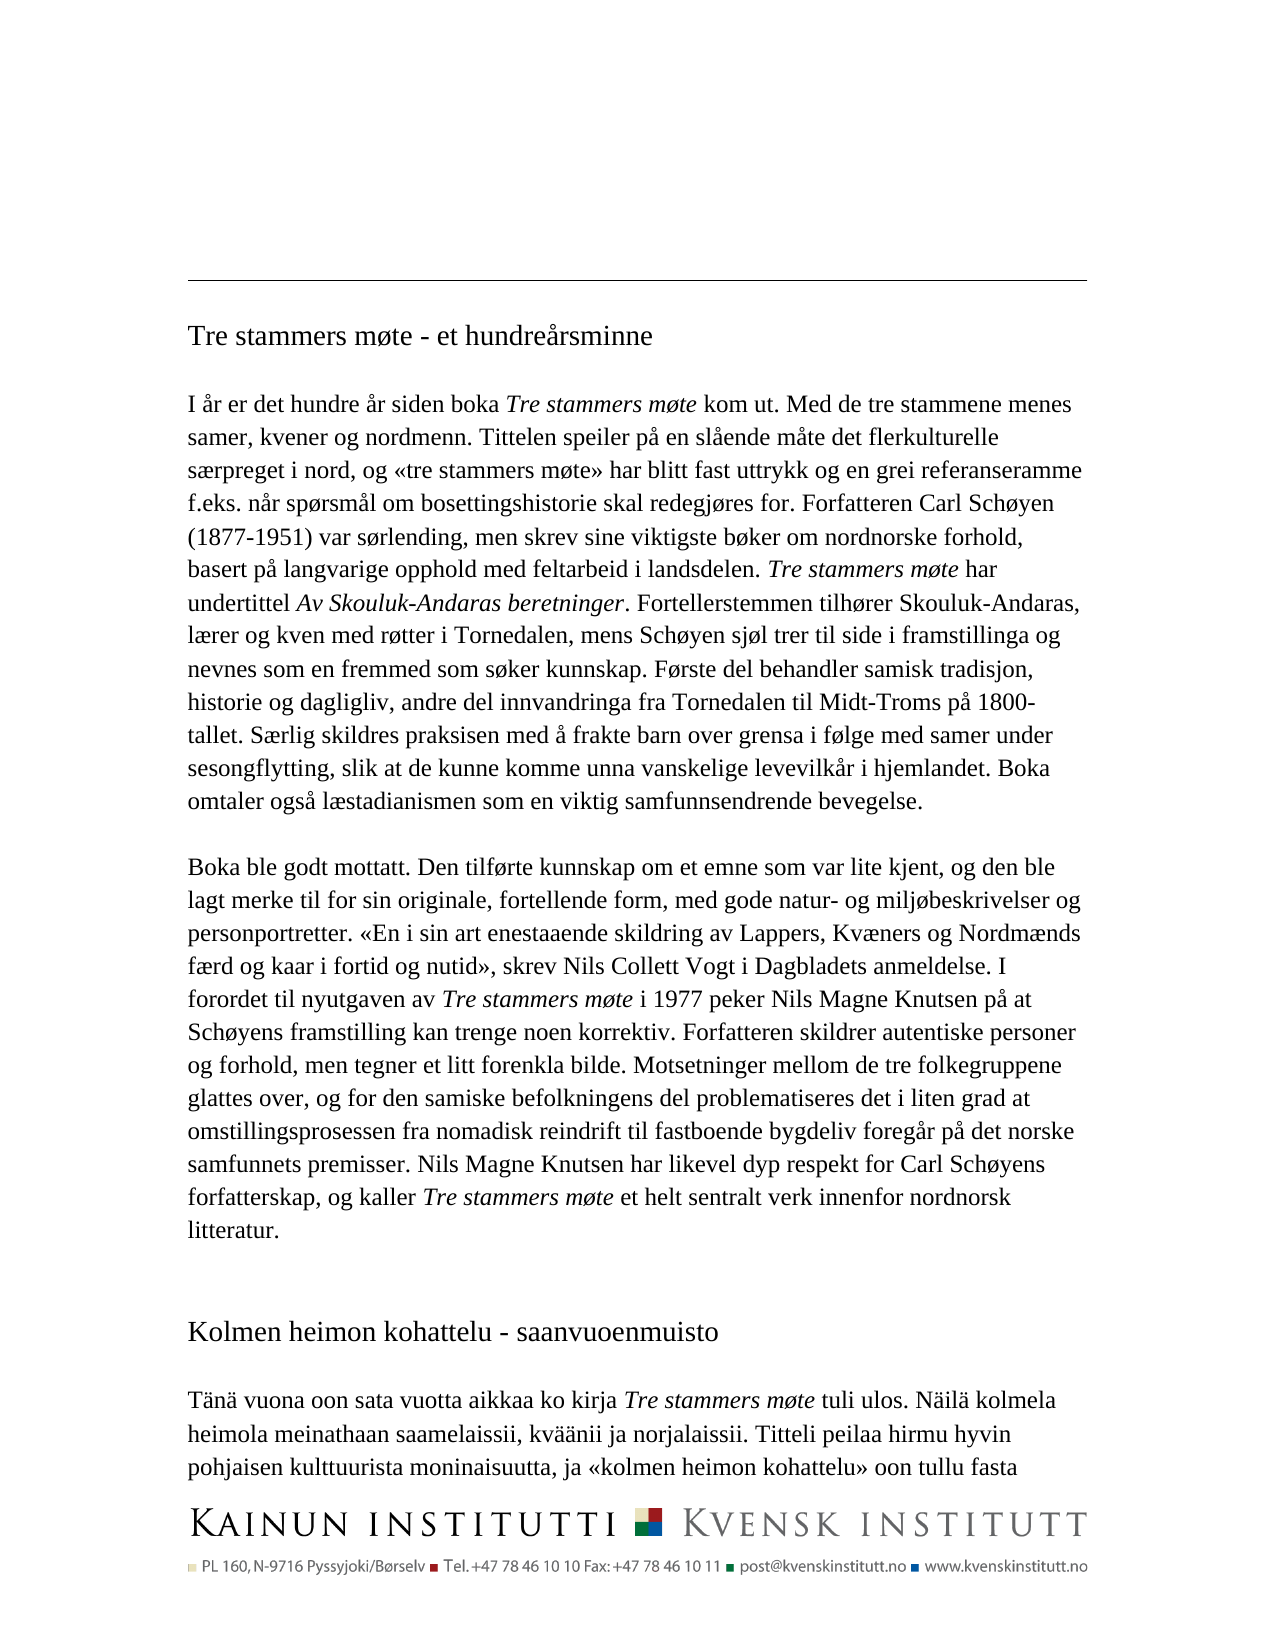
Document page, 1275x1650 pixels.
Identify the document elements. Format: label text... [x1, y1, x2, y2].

picture [187, 1508, 1088, 1577]
text Boka ble godt mottatt. Den tilførte kunnskap om et emne som var lite kjent, og den ble lagt merke til for sin originale, fortellende form, med gode natur- og miljøbeskrivelser og personportretter. «En i sin art enestaaende skildring av Lappers, Kvæners og Nordmænds færd og kaar i fortid og nutid», skrev Nils Collett Vogt i Dagbladets anmeldelse. I forordet til nyutgaven av Tre stammers møte i 1977 peker Nils Magne Knutsen på at Schøyens framstilling kan trenge noen korrektiv. Forfatteren skildrer autentiske personer og forhold, men tegner et litt forenkla bilde. Motsetninger mellom de tre folkegruppene glattes over, og for den samiske befolkningens del problematiseres det i liten grad at omstillingsprosessen fra nomadisk reindrift til fastboende bygdeliv foregår på det norske samfunnets premisser. Nils Magne Knutsen har likevel dyp respekt for Carl Schøyens forfatterskap, og kaller Tre stammers møte et helt sentralt verk innenfor nordnorsk litteratur. [187, 852, 1087, 1244]
text Tre stammers møte - et hundreårsminne [187, 318, 1087, 351]
text I år er det hundre år siden boka Tre stammers møte kom ut. Med de tre stammene menes samer, kvener og nordmenn. Tittelen speiler på en slående måte det flerkulturelle særpreget i nord, og «tre stammers møte» har blitt fast uttrykk og en grei referanseramme f.eks. når spørsmål om bosettingshistorie skal redegjøres for. Forfatteren Carl Schøyen (1877-1951) var sørlending, men skrev sine viktigste bøker om nordnorske forhold, basert på langvarige opphold med feltarbeid i landsdelen. Tre stammers møte har undertittel Av Skouluk-Andaras beretninger. Fortellerstemmen tilhører Skouluk-Andaras, lærer og kven med røtter i Tornedalen, mens Schøyen sjøl trer til side i framstillinga og nevnes som en fremmed som søker kunnskap. Første del behandler samisk tradisjon, historie og dagligliv, andre del innvandringa fra Tornedalen til Midt-Troms på 1800-tallet. Særlig skildres praksisen med å frakte barn over grensa i følge med samer under sesongflytting, slik at de kunne komme unna vanskelige levevilkår i hjemlandet. Boka omtaler også læstadianismen som en viktig samfunnsendrende bevegelse. [187, 389, 1087, 814]
text Tänä vuona oon sata vuotta aikkaa ko kirja Tre stammers møte tuli ulos. Näilä kolmela heimola meinathaan saamelaissii, kväänii ja norjalaissii. Titteli peilaa hirmu hyvin pohjaisen kulttuurista moninaisuutta, ja «kolmen heimon kohattelu» oon tullu fasta [187, 1386, 1087, 1480]
text Kolmen heimon kohattelu - saanvuoenmuisto [187, 1314, 1087, 1348]
